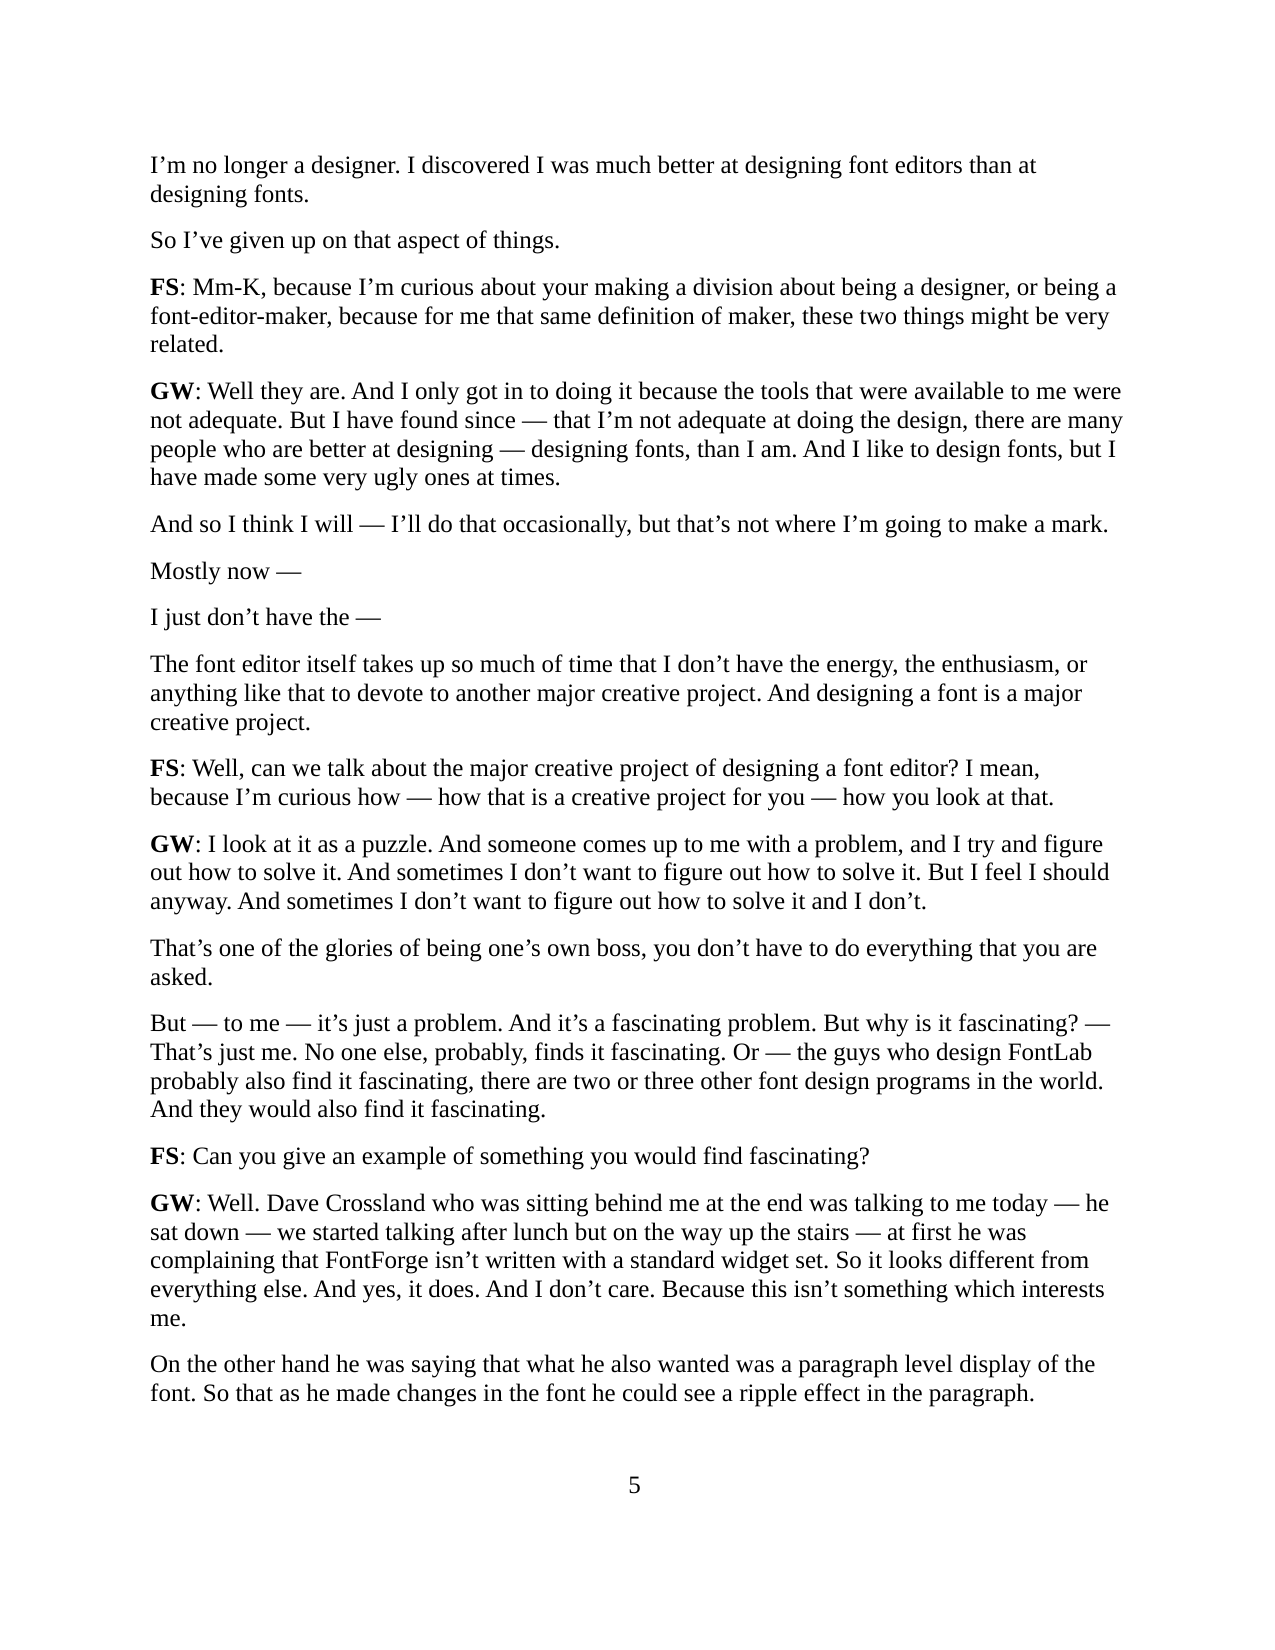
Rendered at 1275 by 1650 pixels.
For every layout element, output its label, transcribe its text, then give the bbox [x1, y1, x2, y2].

text So I’ve given up on that aspect of things. [150, 225, 1125, 254]
text And so I think I will — I’ll do that occasionally, but that’s not where I’m going to make a mark. [150, 509, 1125, 538]
text On the other hand he was saying that what he also wanted was a paragraph level display of the font. So that as he made changes in the font he could see a ripple effect in the paragraph. [150, 1349, 1125, 1407]
text The font editor itself takes up so much of time that I don’t have the energy, the enthusiasm, or anything like that to devote to another major creative project. And designing a font is a major creative project. [150, 649, 1125, 735]
text That’s one of the glories of being one’s own boss, you don’t have to do everything that you are asked. [150, 933, 1125, 990]
text GW: Well. Dave Crossland who was sitting behind me at the end was talking to me today — he sat down — we started talking after lunch but on the way up the stairs — at first he was complaining that FontForge isn’t written with a standard widget set. So it looks different from everything else. And yes, it does. And I don’t care. Because this isn’t something which interests me. [150, 1188, 1125, 1332]
text GW: Well they are. And I only got in to doing it because the tools that were available to me were not adequate. But I have found since — that I’m not adequate at doing the design, there are many people who are better at designing — designing fonts, than I am. And I like to design fonts, but I have made some very ugly ones at times. [150, 376, 1125, 491]
text FS: Well, can we talk about the major creative project of designing a font editor? I mean, because I’m curious how — how that is a creative project for you — how you look at that. [150, 753, 1125, 811]
text FS: Can you give an example of something you would find fascinating? [150, 1141, 1125, 1170]
text GW: I look at it as a puzzle. And someone comes up to me with a problem, and I try and figure out how to solve it. And sometimes I don’t want to figure out how to solve it. But I feel I should anyway. And sometimes I don’t want to figure out how to solve it and I don’t. [150, 829, 1125, 915]
text I’m no longer a designer. I discovered I was much better at designing font editors than at designing fonts. [150, 150, 1125, 207]
text Mostly now — [150, 556, 1125, 584]
text But — to me — it’s just a problem. And it’s a fascinating problem. But why is it fascinating? — That’s just me. No one else, probably, finds it fascinating. Or — the guys who design FontLab probably also find it fascinating, there are two or three other font design programs in the world. And they would also find it fascinating. [150, 1008, 1125, 1123]
text FS: Mm-K, because I’m curious about your making a division about being a designer, or being a font-editor-maker, because for me that same definition of maker, these two things might be very related. [150, 272, 1125, 358]
text I just don’t have the — [150, 602, 1125, 631]
